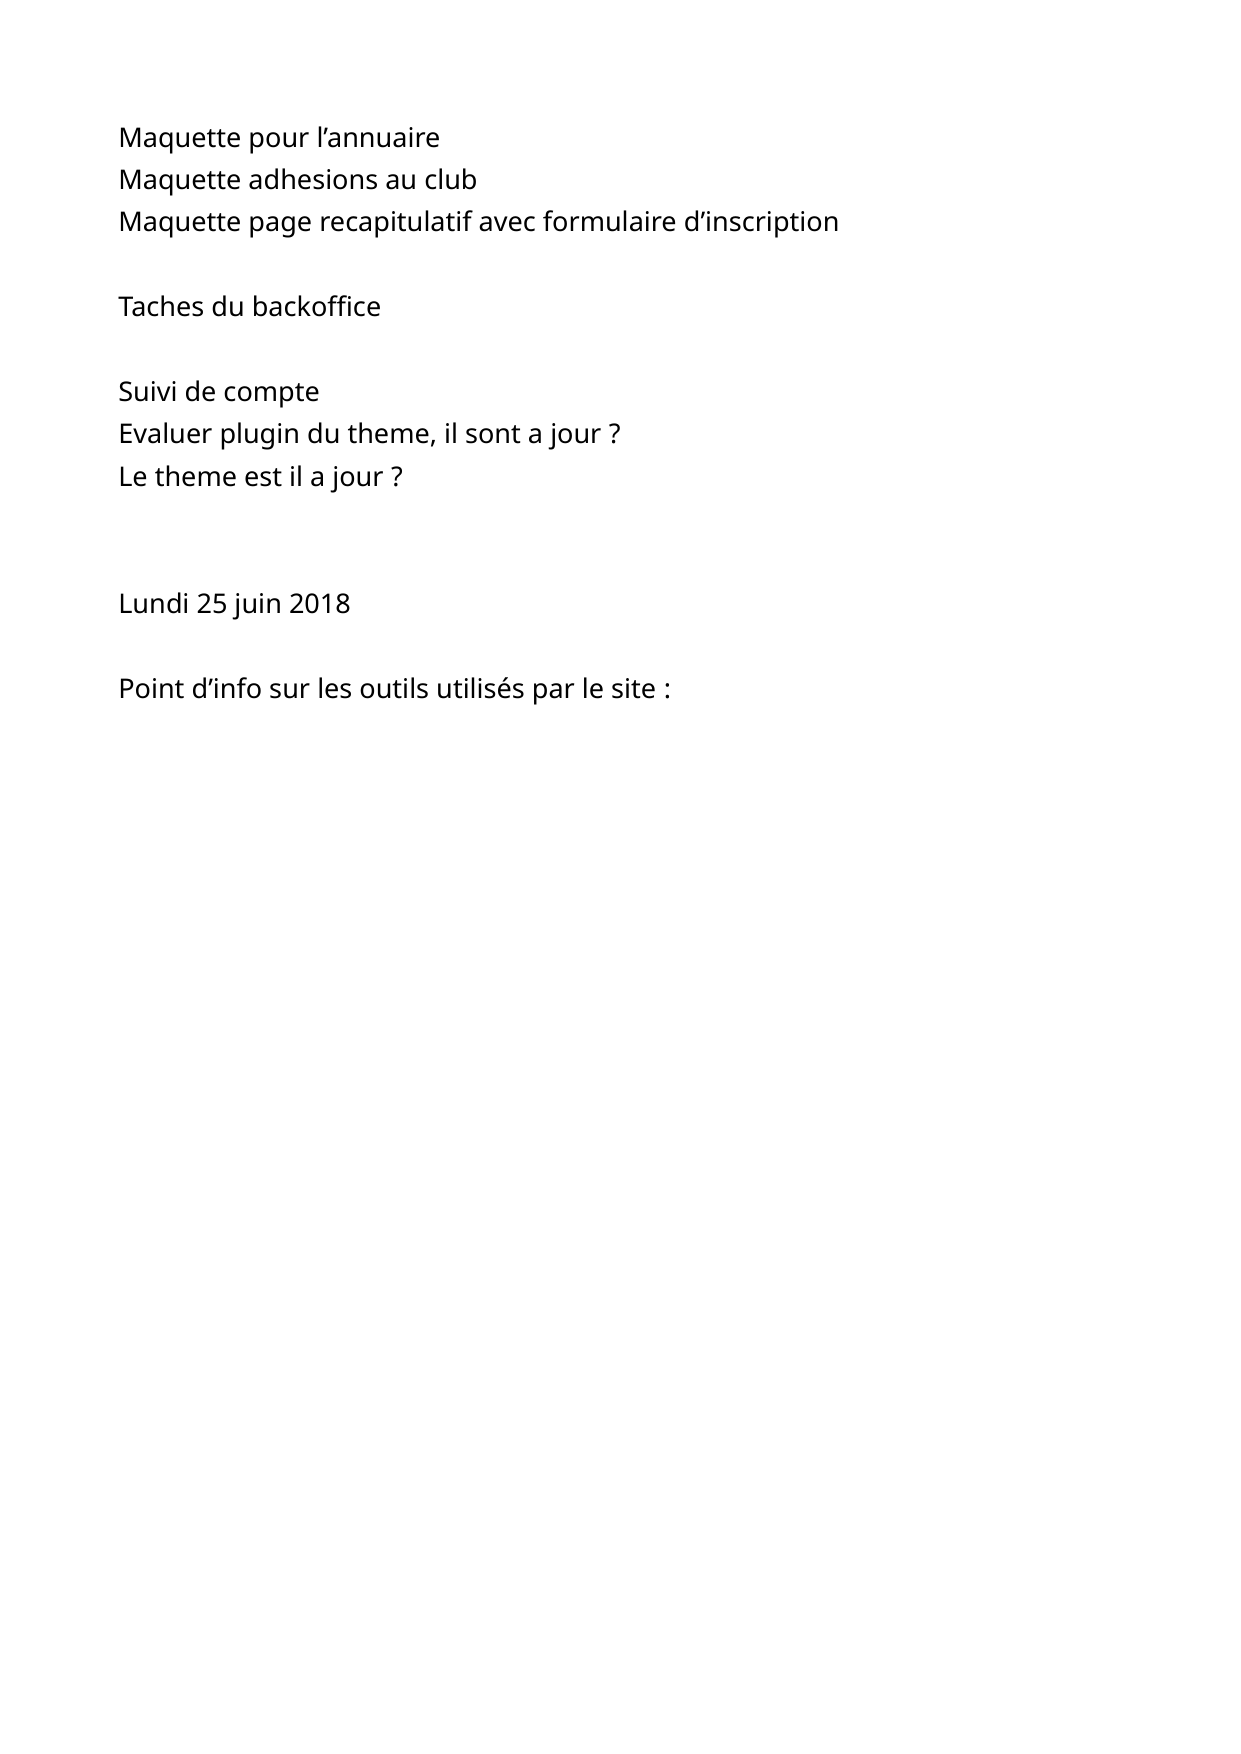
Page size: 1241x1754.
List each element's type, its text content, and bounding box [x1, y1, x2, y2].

text Suivi de compte [118, 372, 1122, 409]
text Lundi 25 juin 2018 [118, 584, 1122, 621]
text Taches du backoffice [118, 288, 1122, 324]
text Maquette page recapitulatif avec formulaire d’inscription [118, 203, 1122, 240]
text Evaluer plugin du theme, il sont a jour ? [118, 415, 1122, 452]
text Le theme est il a jour ? [118, 457, 1122, 494]
text Maquette pour l’annuaire [118, 118, 1122, 155]
text Point d’info sur les outils utilisés par le site : [118, 669, 1122, 706]
text Maquette adhesions au club [118, 161, 1122, 197]
